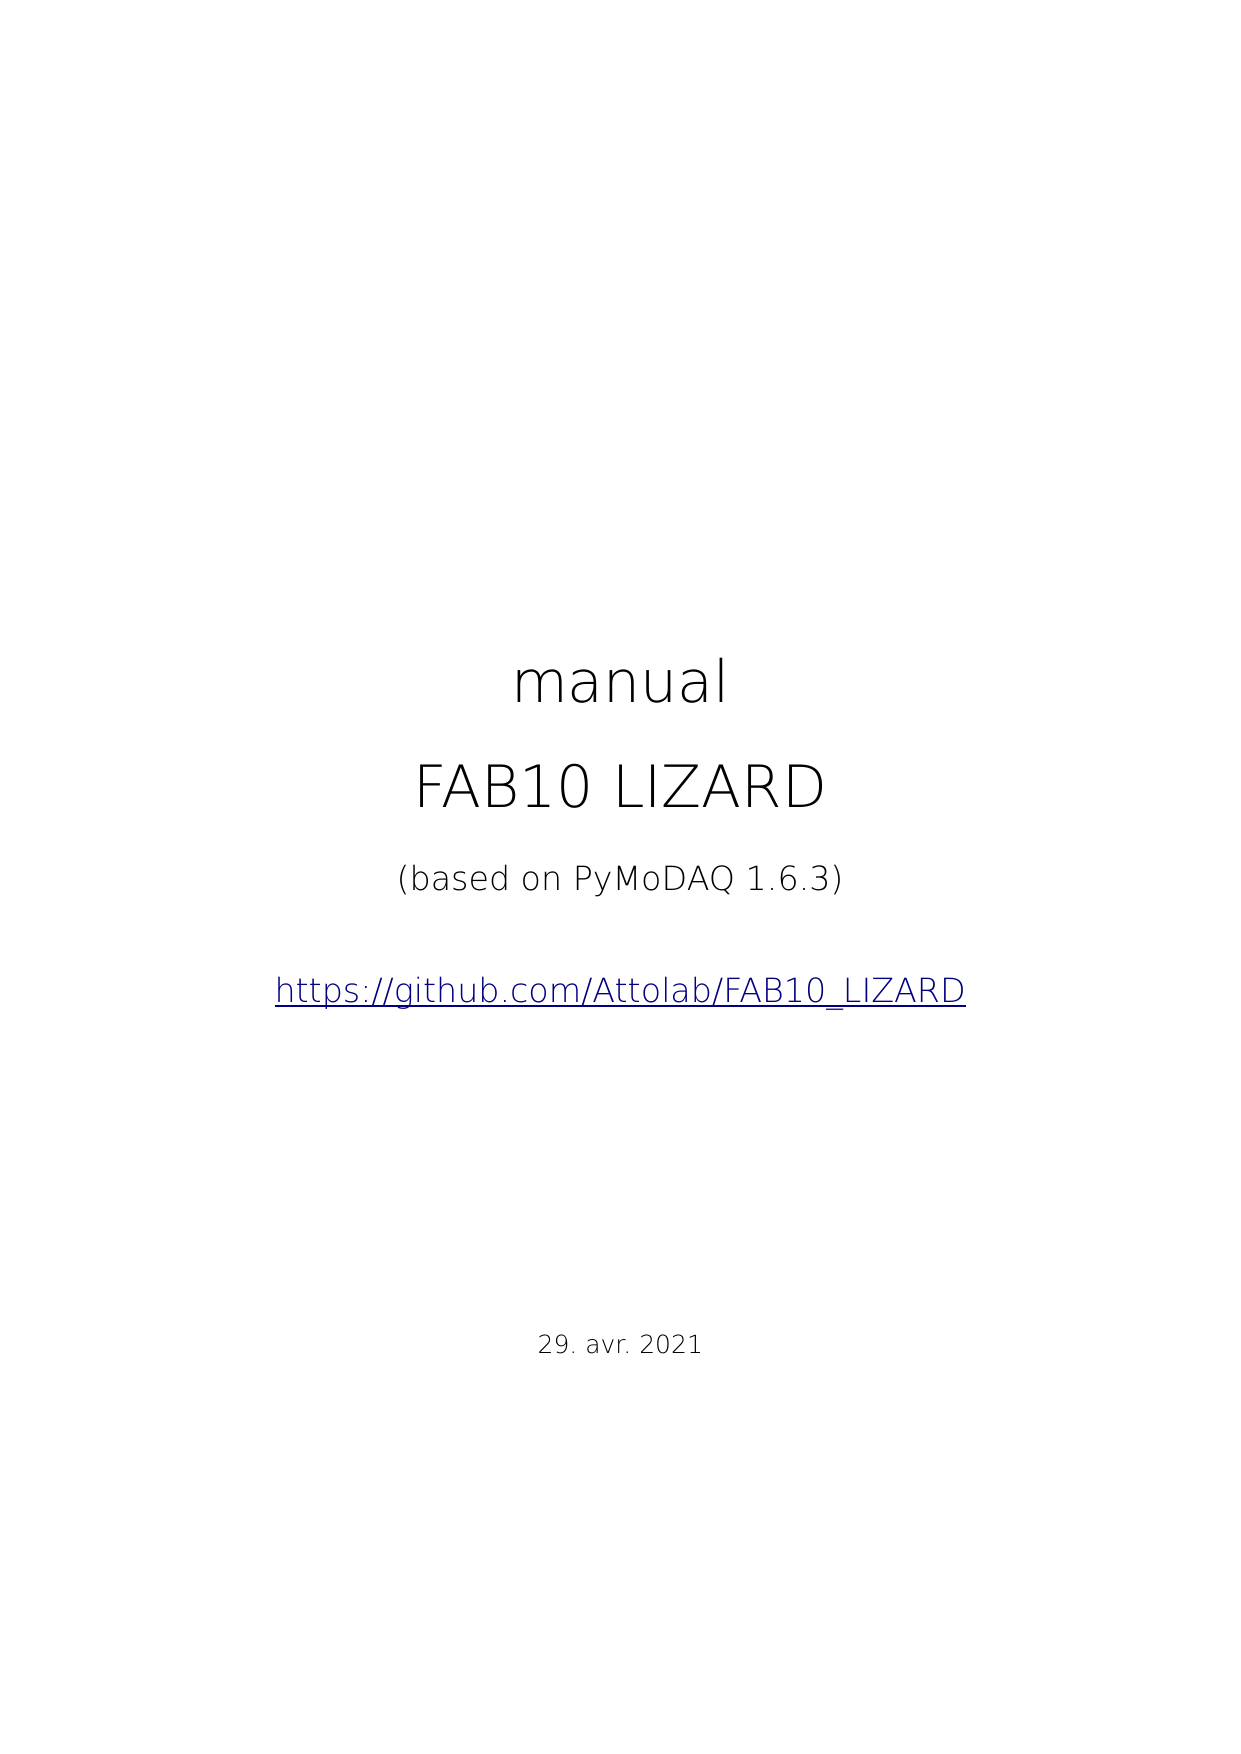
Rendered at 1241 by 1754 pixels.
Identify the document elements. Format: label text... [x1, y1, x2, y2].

text https://github.com/Attolab/FAB10_LIZARD [118, 972, 1122, 1010]
title manual [118, 648, 1122, 716]
title (based on PyMoDAQ 1.6.3) [118, 859, 1122, 898]
text 29. avr. 2021 [118, 1330, 1122, 1359]
title FAB10 LIZARD [118, 754, 1122, 822]
